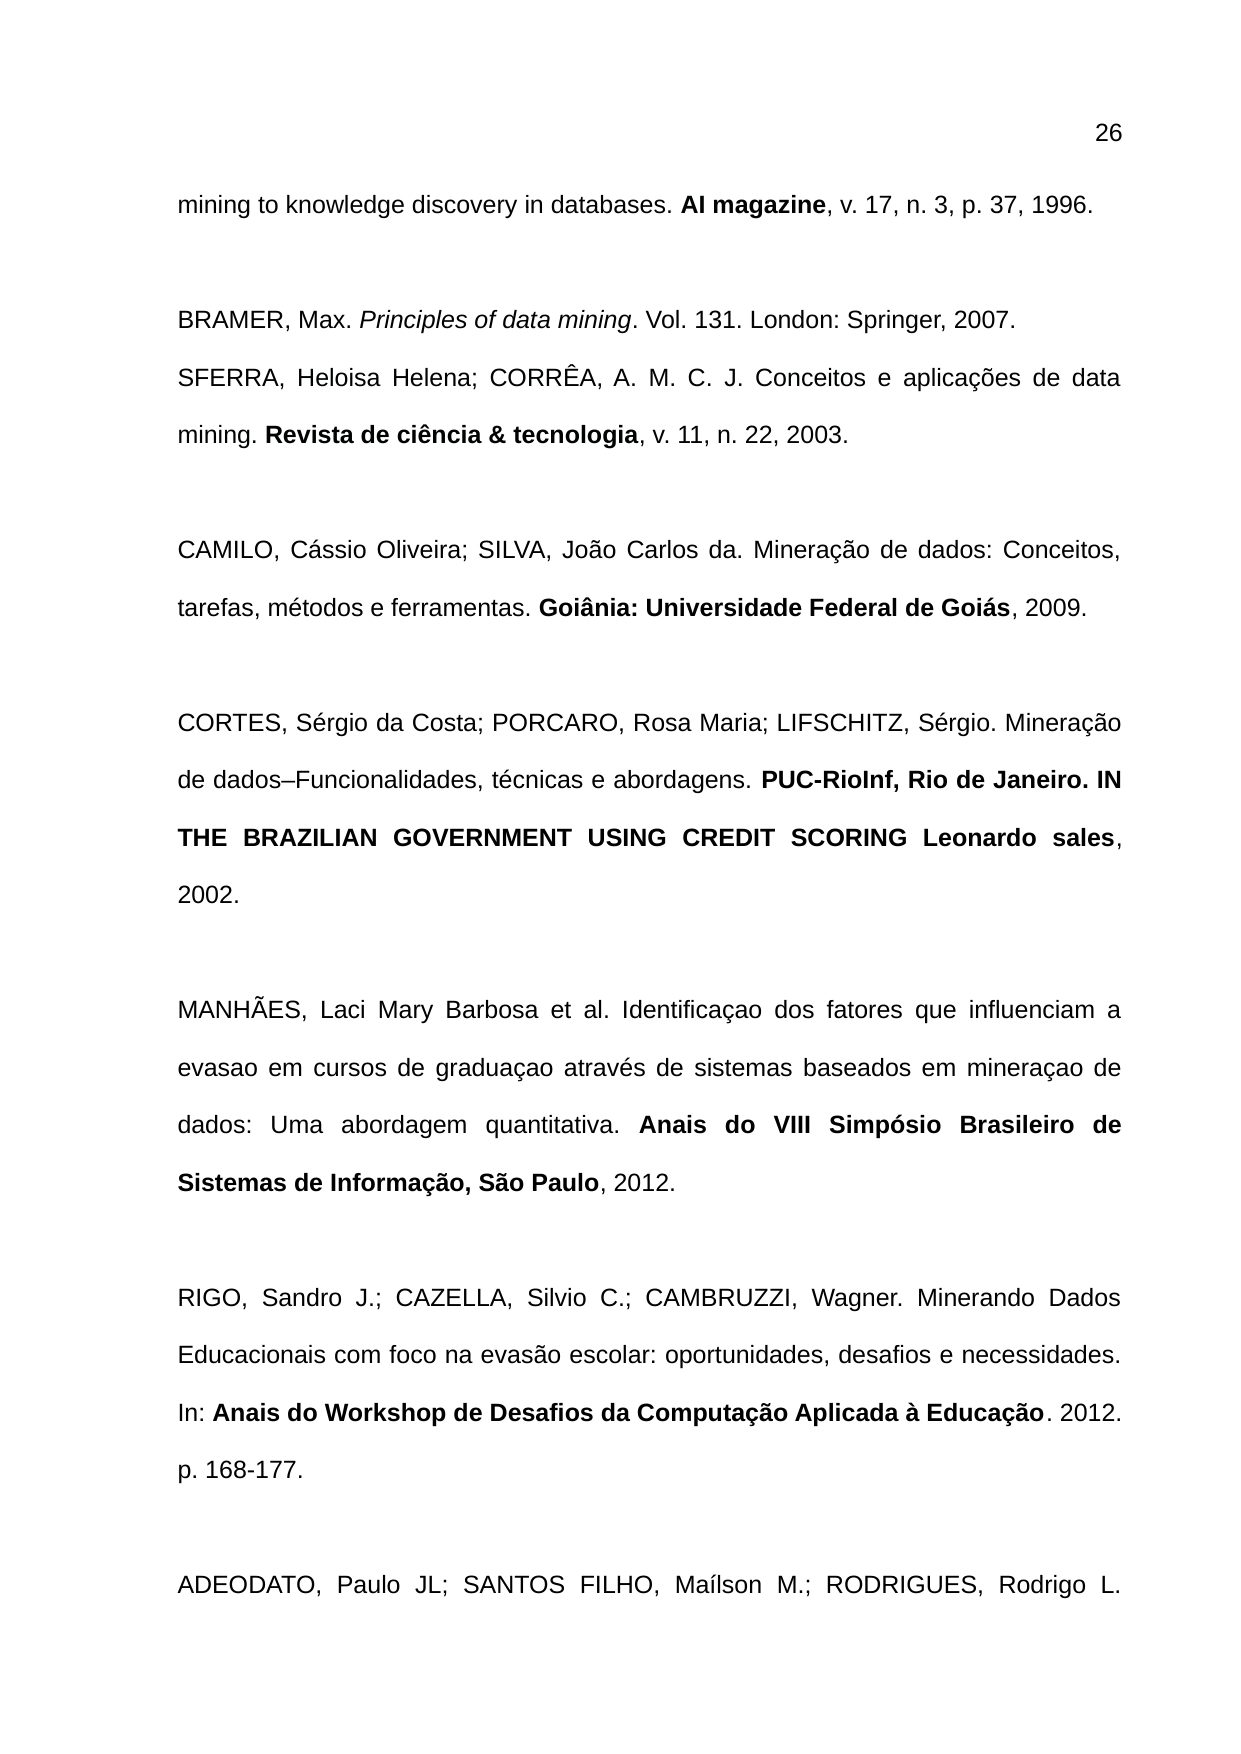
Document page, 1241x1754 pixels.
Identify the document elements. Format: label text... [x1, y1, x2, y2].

text RIGO, Sandro J.; CAZELLA, Silvio C.; CAMBRUZZI, Wagner. Minerando Dados Educacionais com foco na evasão escolar: oportunidades, desafios e necessidades. In: Anais do Workshop de Desafios da Computação Aplicada à Educação. 2012. p. 168-177. [177, 1282, 1122, 1484]
text BRAMER, Max. Principles of data mining. Vol. 131. London: Springer, 2007. [177, 305, 1122, 334]
text CAMILO, Cássio Oliveira; SILVA, João Carlos da. Mineração de dados: Conceitos, tarefas, métodos e ferramentas. Goiânia: Universidade Federal de Goiás, 2009. [177, 535, 1122, 621]
text MANHÃES, Laci Mary Barbosa et al. Identificaçao dos fatores que influenciam a evasao em cursos de graduaçao através de sistemas baseados em mineraçao de dados: Uma abordagem quantitativa. Anais do VIII Simpósio Brasileiro de Sistemas de Informação, São Paulo, 2012. [177, 995, 1122, 1196]
text mining to knowledge discovery in databases. AI magazine, v. 17, n. 3, p. 37, 1996. [177, 190, 1122, 219]
text SFERRA, Heloisa Helena; CORRÊA, A. M. C. J. Conceitos e aplicações de data mining. Revista de ciência & tecnologia, v. 11, n. 22, 2003. [177, 362, 1122, 449]
text ADEODATO, Paulo JL; SANTOS FILHO, Maílson M.; RODRIGUES, Rodrigo L. [177, 1570, 1122, 1599]
text CORTES, Sérgio da Costa; PORCARO, Rosa Maria; LIFSCHITZ, Sérgio. Mineração de dados–Funcionalidades, técnicas e abordagens. PUC-RioInf, Rio de Janeiro. IN THE BRAZILIAN GOVERNMENT USING CREDIT SCORING Leonardo sales, 2002. [177, 707, 1122, 909]
